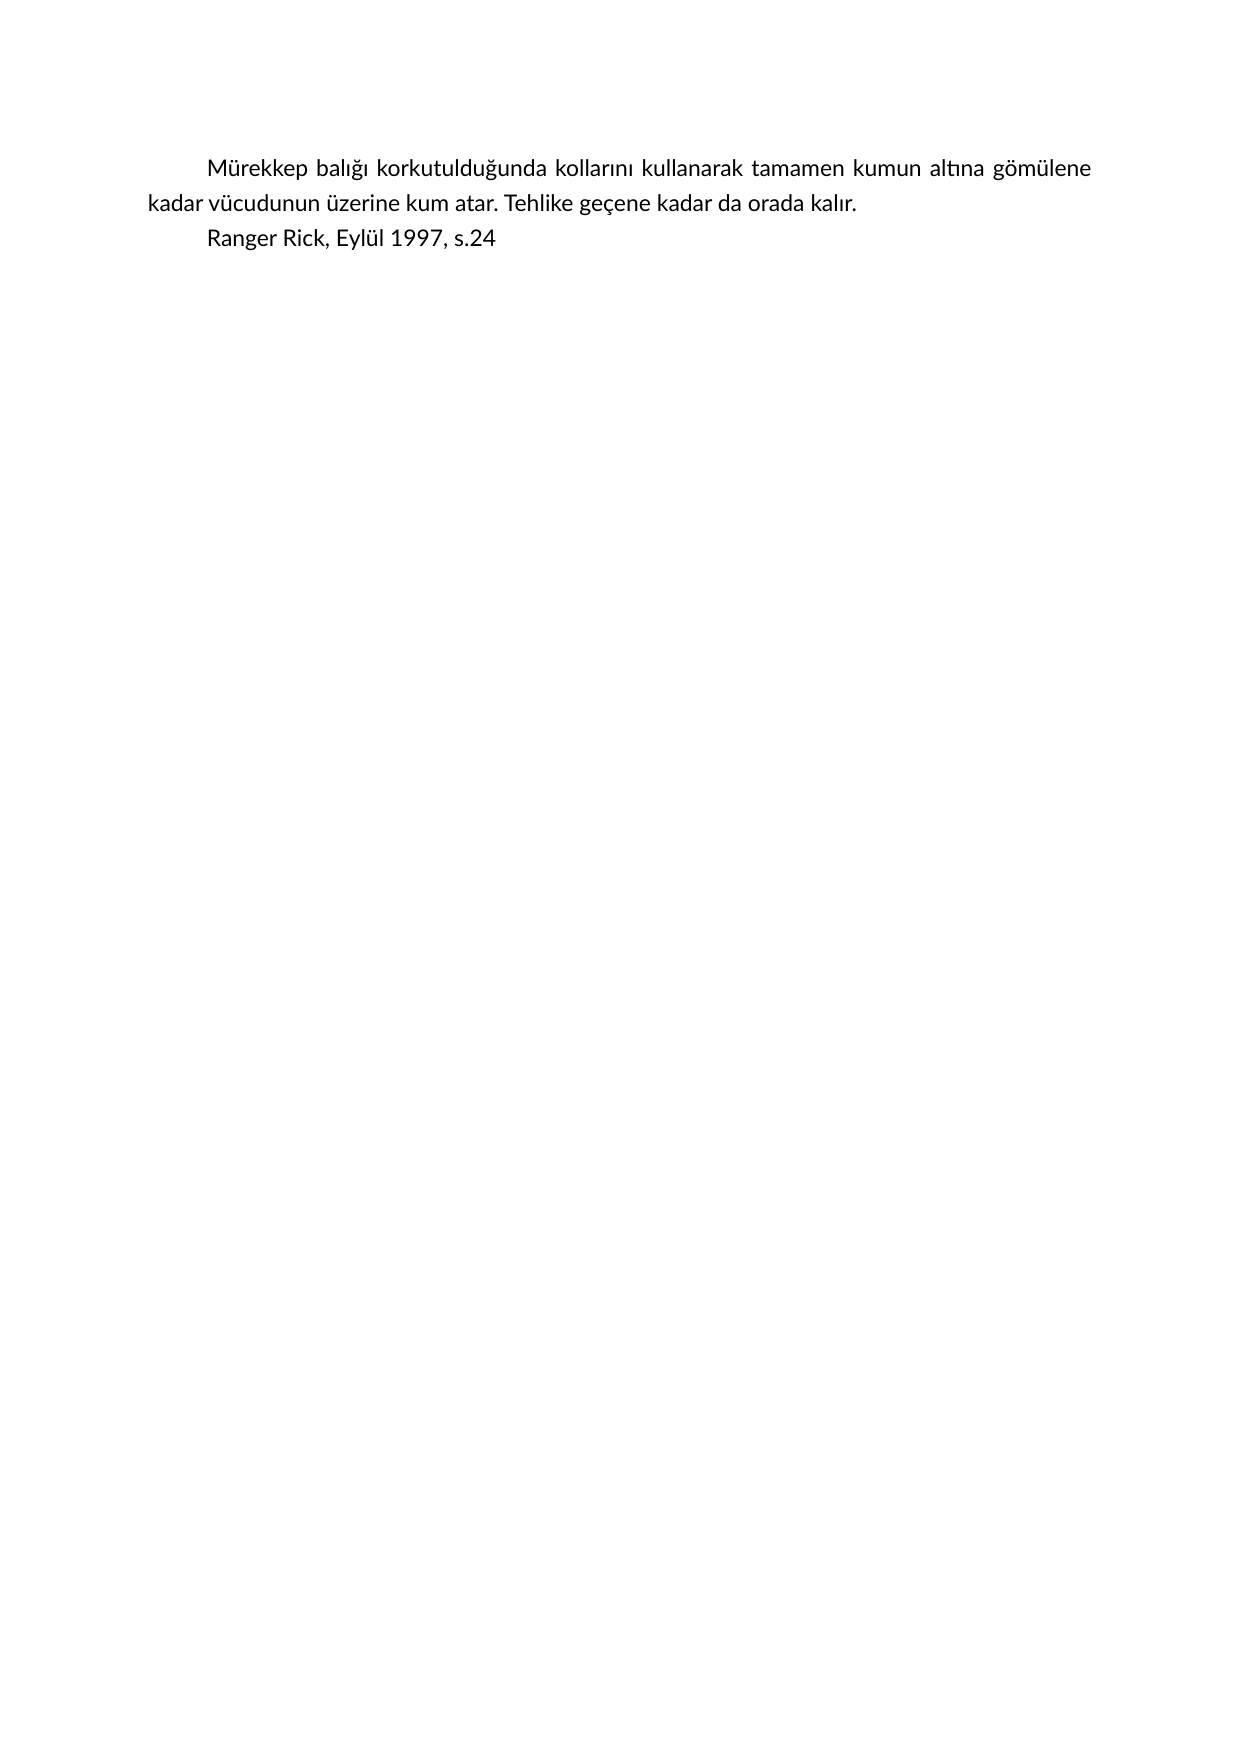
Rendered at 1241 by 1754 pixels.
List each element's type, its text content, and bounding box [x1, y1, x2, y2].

text Ranger Rick, Eylül 1997, s.24 [148, 218, 1093, 254]
text Mürekkep balığı korkutulduğunda kollarını kullanarak tamamen kumun altına gömülene kadar vücudunun üzerine kum atar. Tehlike geçene kadar da orada kalır. [148, 148, 1093, 218]
